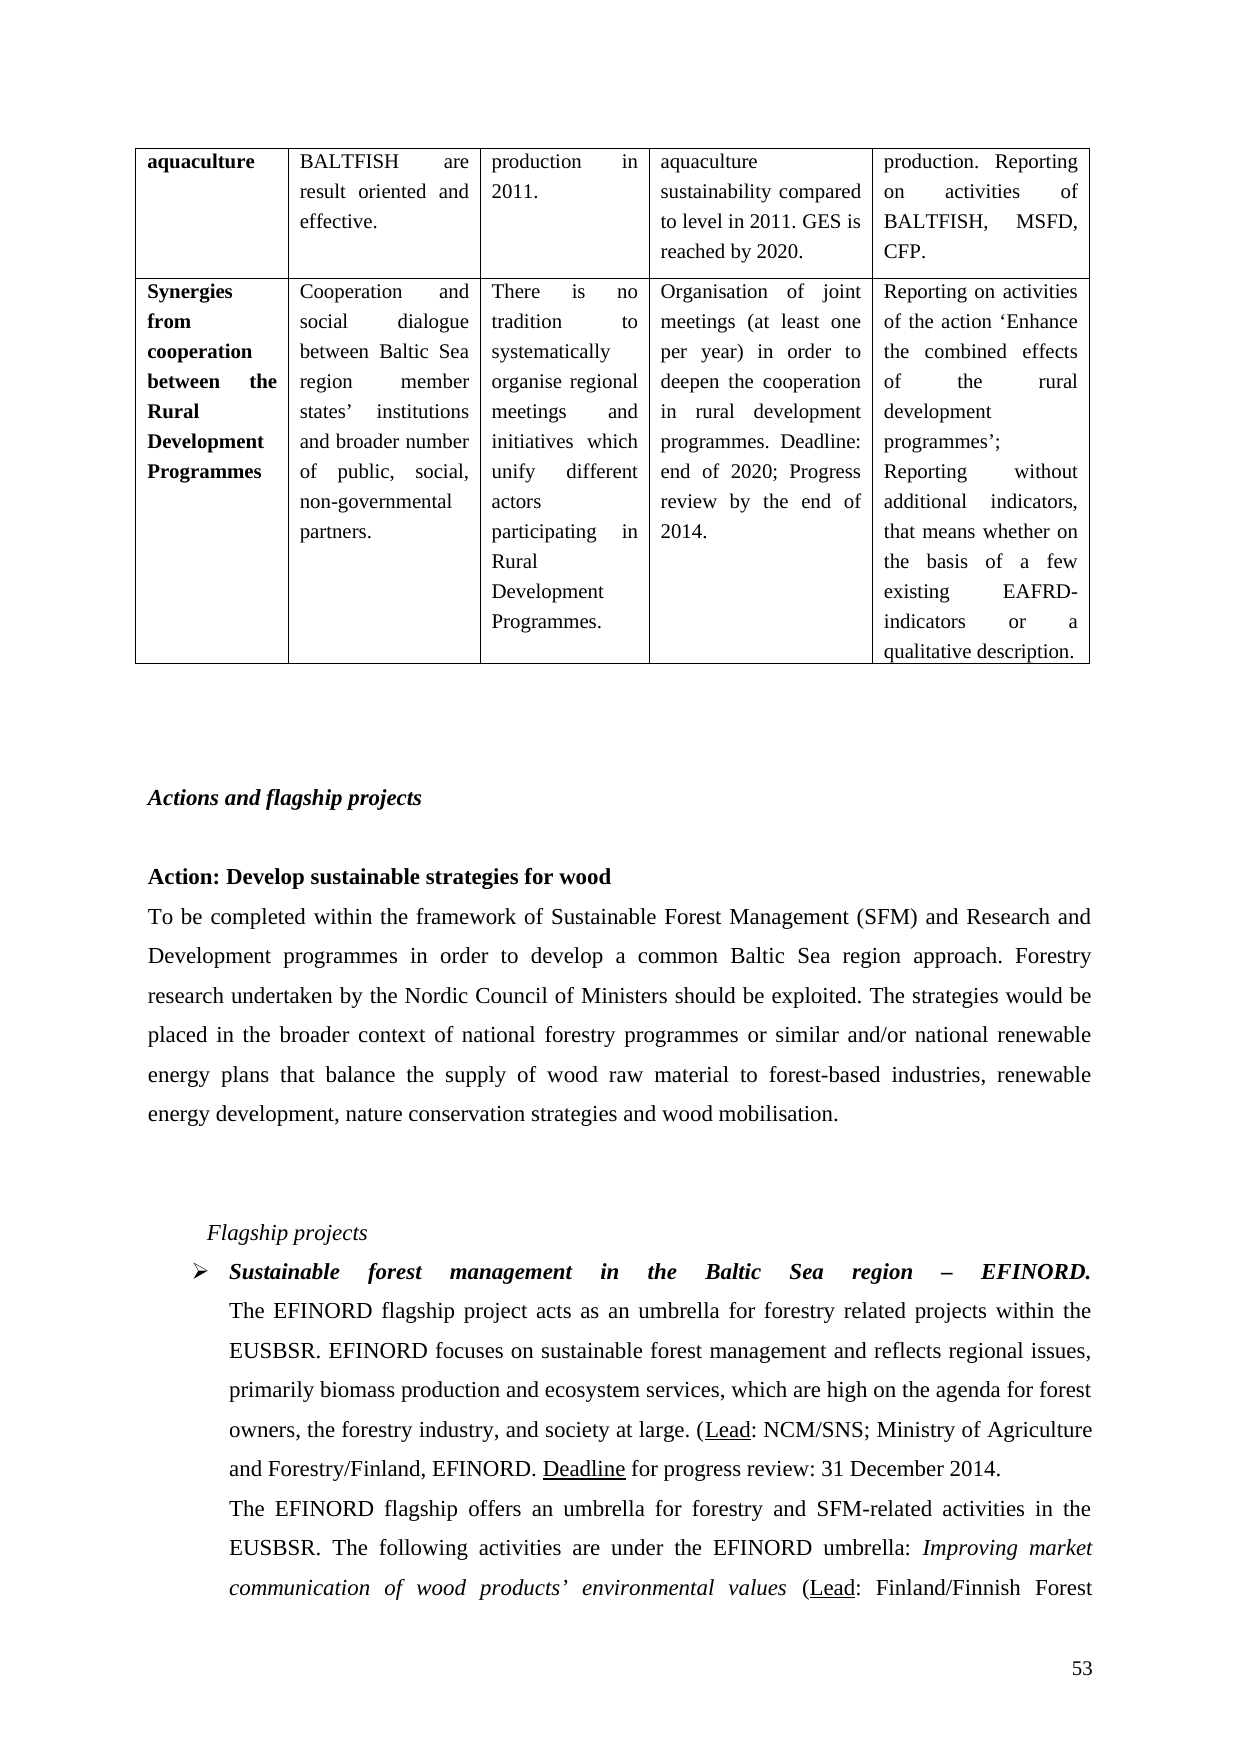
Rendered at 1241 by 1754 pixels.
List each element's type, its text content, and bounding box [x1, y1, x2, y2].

table_cell Reporting on activities of the action ‘Enhance the combined effects of the rural development programmes’; Reporting without additional indicators, that means whether on the basis of a few existing EAFRD-indicators or a qualitative description. [873, 279, 1089, 663]
table_cell There is no tradition to systematically organise regional meetings and initiatives which unify different actors participating in Rural Development Programmes. [481, 279, 649, 663]
text To be completed within the framework of Sustainable Forest Management (SFM) and Research and Development programmes in order to develop a common Baltic Sea region approach. Forestry research undertaken by the Nordic Council of Ministers should be exploited. The strategies would be placed in the broader context of national forestry programmes or similar and/or national renewable energy plans that balance the supply of wood raw material to forest-based industries, renewable energy development, nature conservation strategies and wood mobilisation. [148, 903, 1093, 1126]
table_cell Cooperation and social dialogue between Baltic Sea region member states’ institutions and broader number of public, social, non-governmental partners. [289, 279, 480, 663]
list Sustainable forest management in the Baltic Sea region – EFINORD. The EFINORD flagship project acts as an umbrella for forestry related projects within the EUSBSR. EFINORD focuses on sustainable forest management and reflects regional issues, primarily biomass production and ecosystem services, which are high on the agenda for forest owners, the forestry industry, and society at large. (Lead: NCM/SNS; Ministry of Agriculture and Forestry/Finland, EFINORD. Deadline for progress review: 31 December 2014. [191, 1258, 1093, 1482]
table_cell Organisation of joint meetings (at least one per year) in order to deepen the cooperation in rural development programmes. Deadline: end of 2020; Progress review by the end of 2014. [650, 279, 872, 663]
table_header [146, 738, 194, 784]
table_cell production in 2011. [481, 149, 649, 278]
table_cell Synergies from cooperation between the Rural Development Programmes [136, 279, 288, 663]
text Action: Develop sustainable strategies for wood [148, 863, 1093, 889]
table_cell BALTFISH are result oriented and effective. [289, 149, 480, 278]
table_cell aquaculture [136, 149, 288, 278]
subtitle Actions and flagship projects [148, 784, 1093, 811]
text The EFINORD flagship offers an umbrella for forestry and SFM-related activities in the EUSBSR. The following activities are under the EFINORD umbrella: Improving market communication of wood products’ environmental values (Lead: Finland/Finnish Forest [229, 1495, 1093, 1600]
text Flagship projects [148, 1218, 1093, 1245]
table_cell production. Reporting on activities of BALTFISH, MSFD, CFP. [873, 149, 1089, 278]
table_cell aquaculture sustainability compared to level in 2011. GES is reached by 2020. [650, 149, 872, 278]
